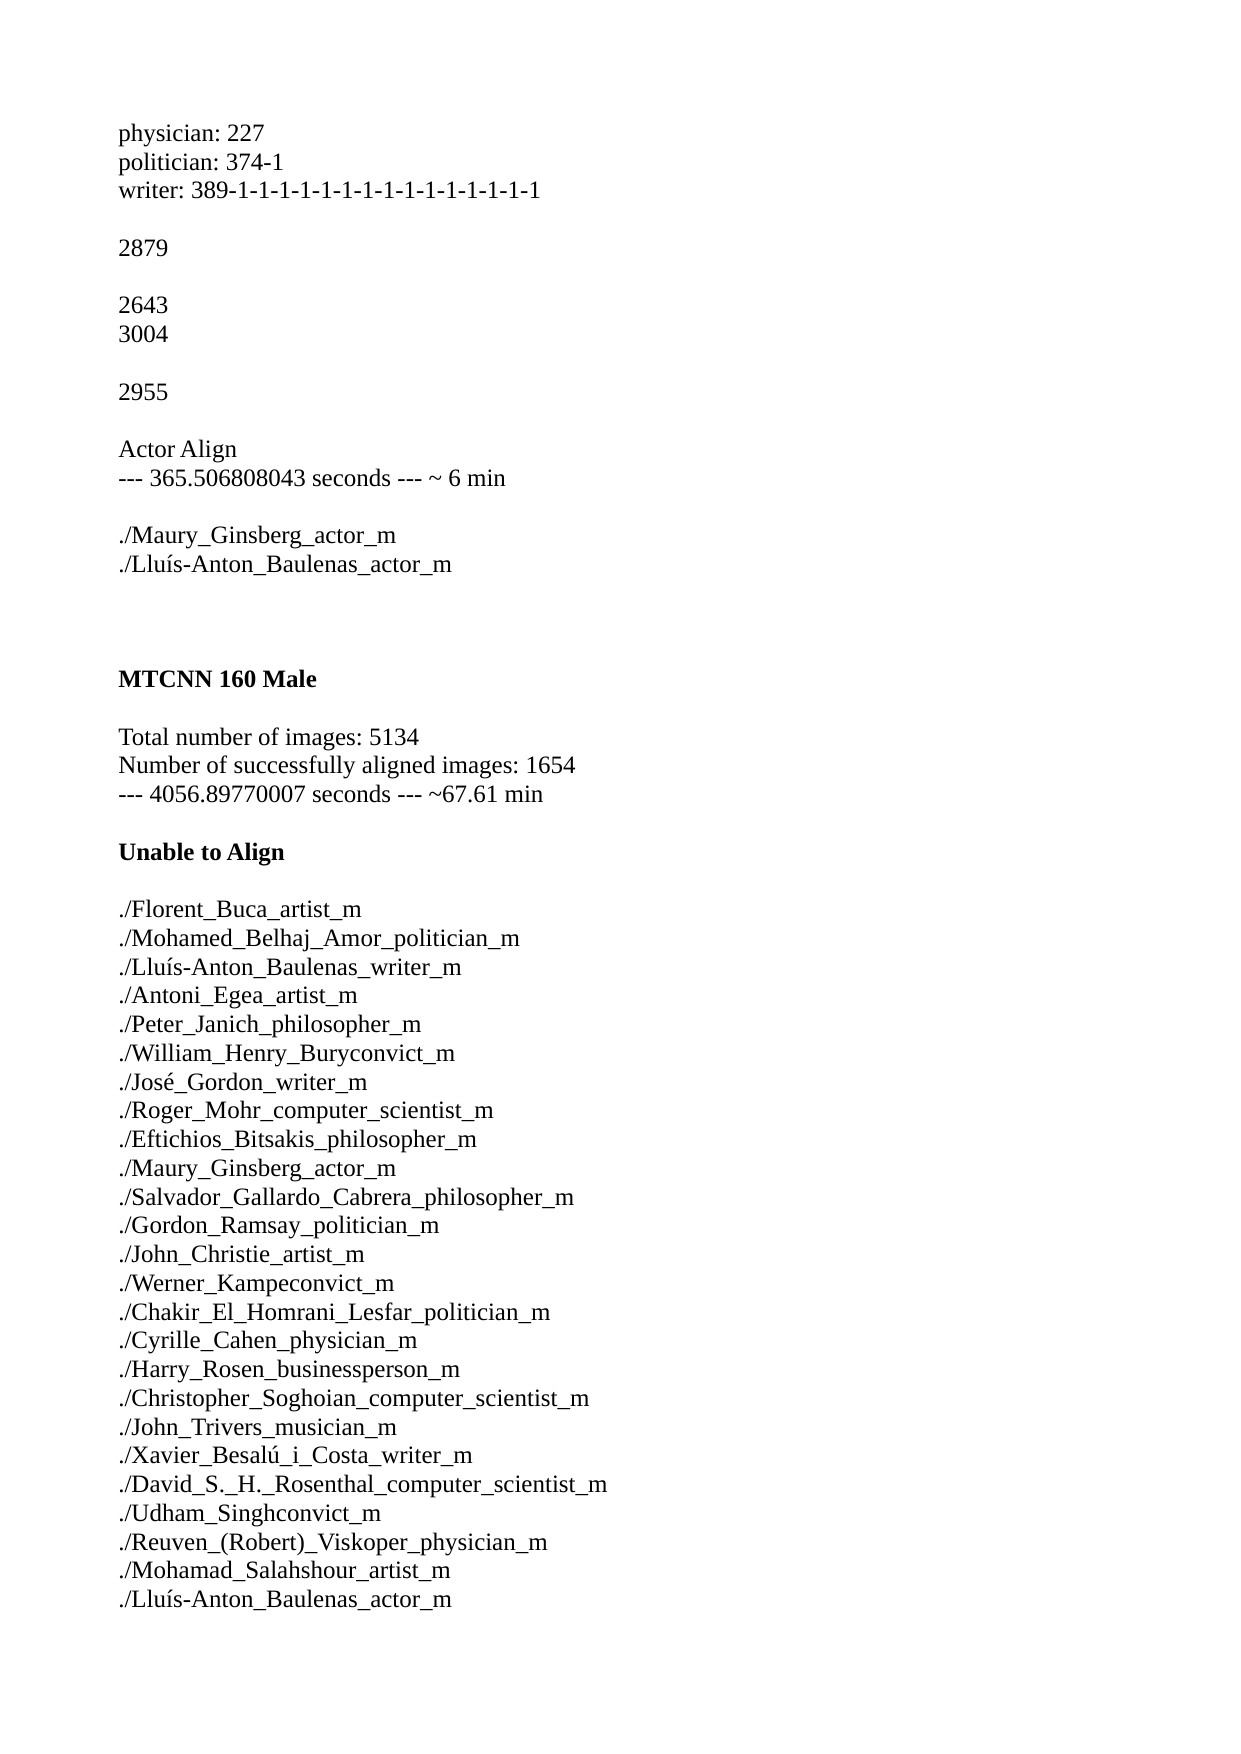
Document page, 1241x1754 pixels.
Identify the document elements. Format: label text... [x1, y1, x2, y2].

text ./José_Gordon_writer_m [118, 1067, 1122, 1096]
text ./Harry_Rosen_businessperson_m [118, 1354, 1122, 1383]
text 2879 [118, 233, 1122, 262]
text politician: 374-1 [118, 147, 1122, 176]
text ./Eftichios_Bitsakis_philosopher_m [118, 1124, 1122, 1153]
text ./David_S._H._Rosenthal_computer_scientist_m [118, 1469, 1122, 1498]
text --- 4056.89770007 seconds --- ~67.61 min [118, 779, 1122, 808]
text ./Mohamed_Belhaj_Amor_politician_m [118, 923, 1122, 952]
text ./Werner_Kampeconvict_m [118, 1268, 1122, 1297]
text ./Maury_Ginsberg_actor_m [118, 521, 1122, 549]
text Number of successfully aligned images: 1654 [118, 751, 1122, 779]
text ./William_Henry_Buryconvict_m [118, 1038, 1122, 1067]
text 2643 [118, 291, 1122, 319]
text physician: 227 [118, 118, 1122, 147]
text Total number of images: 5134 [118, 722, 1122, 751]
text ./Lluís-Anton_Baulenas_actor_m [118, 1584, 1122, 1613]
text Actor Align [118, 434, 1122, 463]
text Unable to Align [118, 837, 1122, 866]
text ./Cyrille_Cahen_physician_m [118, 1326, 1122, 1354]
text ./Roger_Mohr_computer_scientist_m [118, 1096, 1122, 1124]
text --- 365.506808043 seconds --- ~ 6 min [118, 463, 1122, 492]
text ./Lluís-Anton_Baulenas_writer_m [118, 952, 1122, 981]
text writer: 389-1-1-1-1-1-1-1-1-1-1-1-1-1-1-1 [118, 176, 1122, 204]
text ./Lluís-Anton_Baulenas_actor_m [118, 549, 1122, 578]
text ./Salvador_Gallardo_Cabrera_philosopher_m [118, 1182, 1122, 1211]
text ./Xavier_Besalú_i_Costa_writer_m [118, 1441, 1122, 1469]
text ./John_Christie_artist_m [118, 1239, 1122, 1268]
text ./Christopher_Soghoian_computer_scientist_m [118, 1383, 1122, 1412]
text ./Maury_Ginsberg_actor_m [118, 1153, 1122, 1182]
text ./Mohamad_Salahshour_artist_m [118, 1556, 1122, 1584]
text ./Reuven_(Robert)_Viskoper_physician_m [118, 1527, 1122, 1556]
text ./Antoni_Egea_artist_m [118, 981, 1122, 1009]
text MTCNN 160 Male [118, 664, 1122, 693]
text ./John_Trivers_musician_m [118, 1412, 1122, 1441]
text ./Florent_Buca_artist_m [118, 894, 1122, 923]
text 2955 [118, 377, 1122, 406]
text ./Gordon_Ramsay_politician_m [118, 1211, 1122, 1239]
text ./Peter_Janich_philosopher_m [118, 1009, 1122, 1038]
text 3004 [118, 319, 1122, 348]
text ./Chakir_El_Homrani_Lesfar_politician_m [118, 1297, 1122, 1326]
text ./Udham_Singhconvict_m [118, 1498, 1122, 1527]
